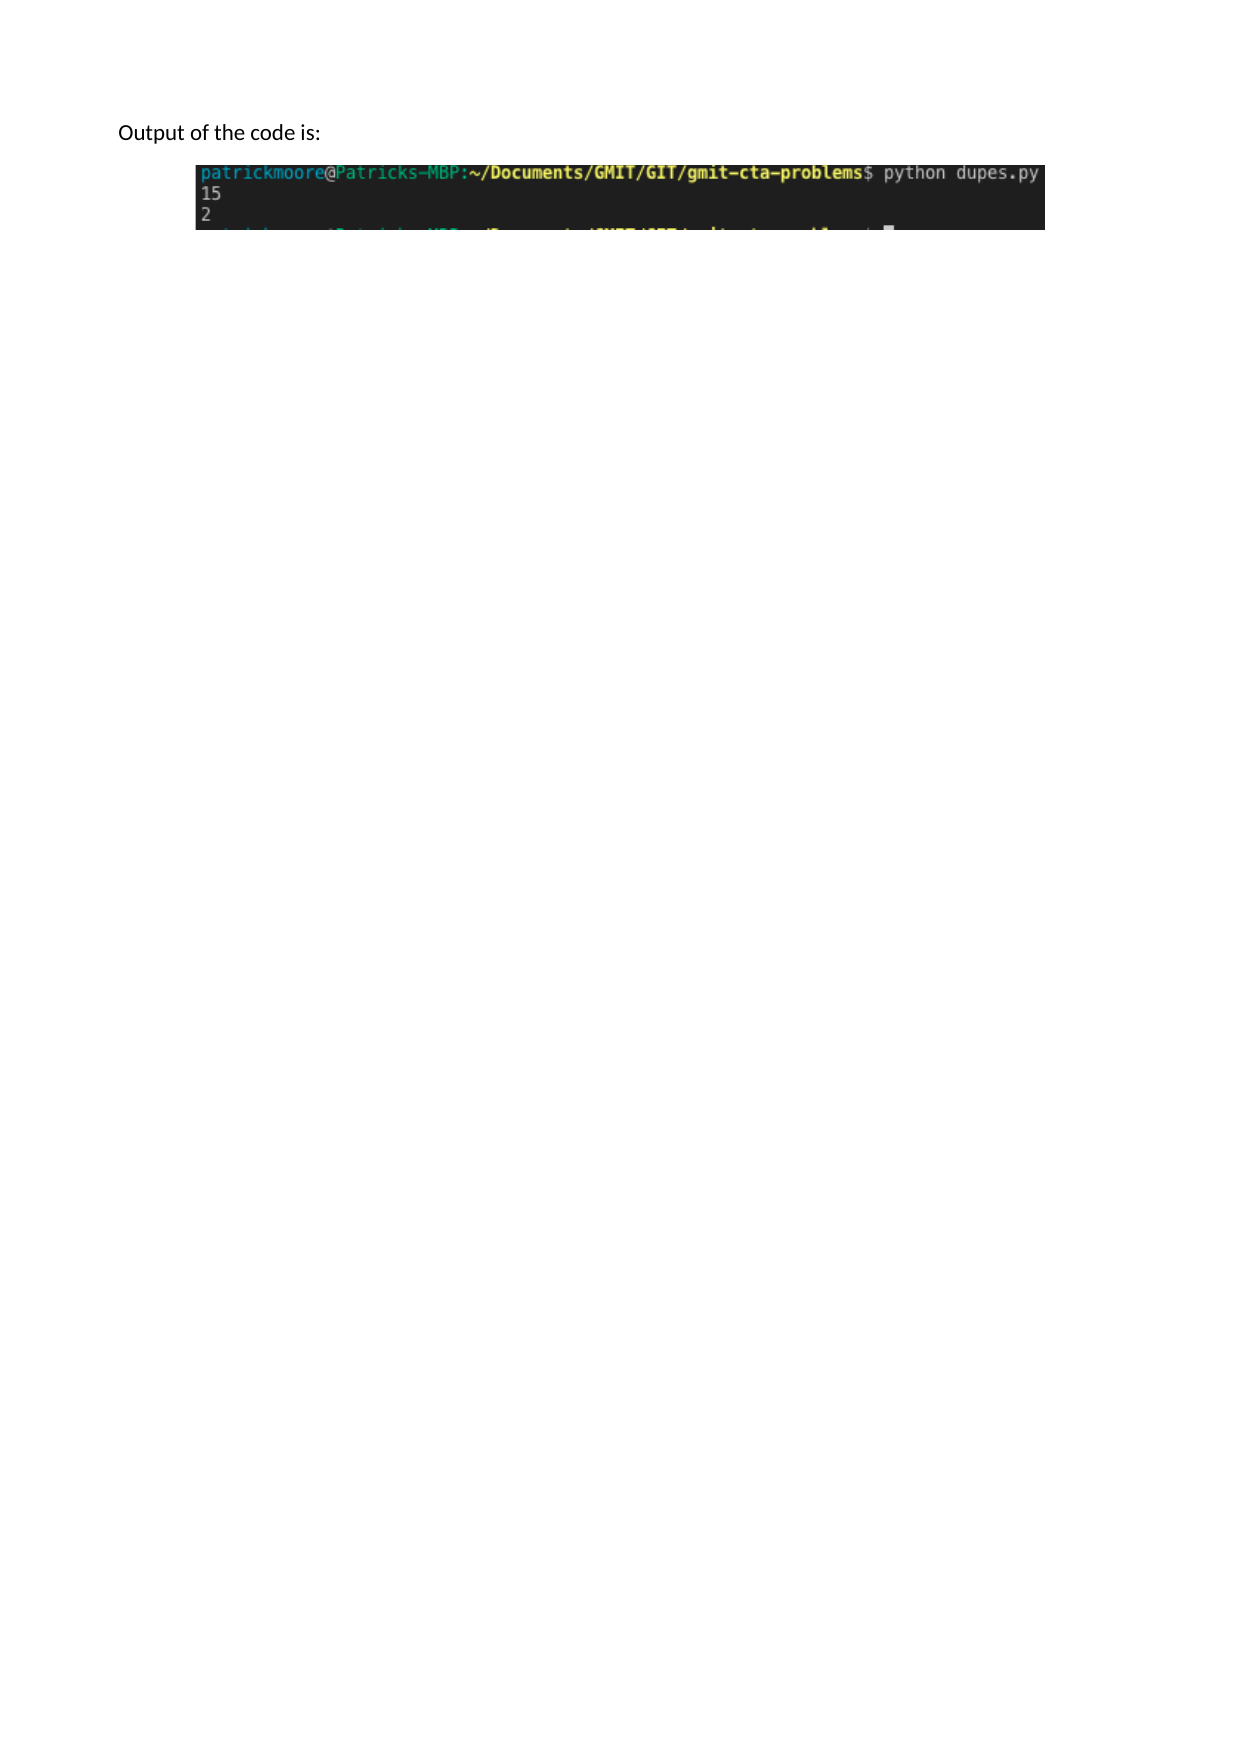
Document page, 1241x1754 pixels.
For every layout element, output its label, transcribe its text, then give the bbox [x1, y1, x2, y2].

text Output of the code is: [118, 118, 1122, 146]
picture [195, 165, 1045, 230]
